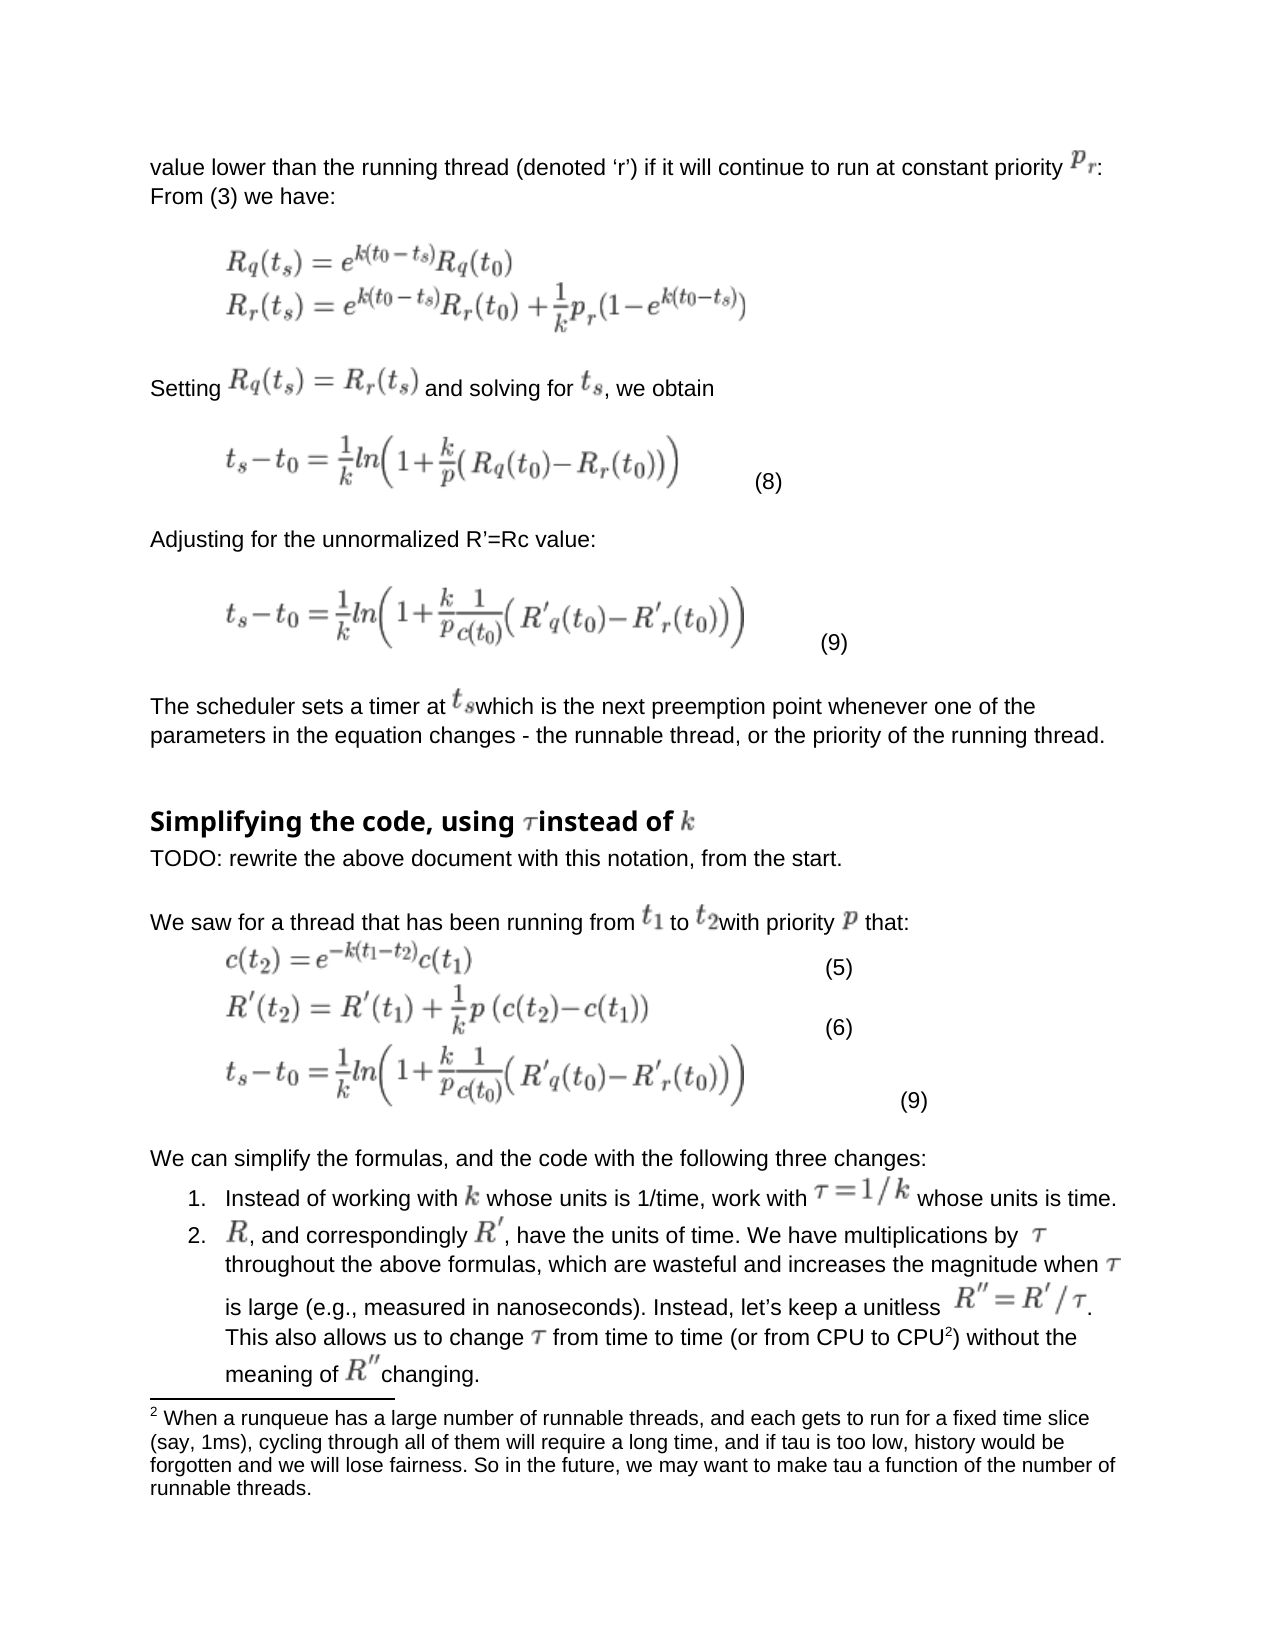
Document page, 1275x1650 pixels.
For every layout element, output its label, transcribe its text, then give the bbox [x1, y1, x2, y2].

text The scheduler sets a timer at which is the next preemption point whenever one of the parameters in the equation changes - the runnable thread, or the priority of the running thread. [150, 688, 1125, 749]
text We can simplify the formulas, and the code with the following three changes: [150, 1146, 1125, 1172]
picture [680, 810, 696, 832]
picture [522, 816, 538, 832]
picture [225, 1220, 249, 1244]
picture [227, 366, 419, 397]
text (9) [225, 1044, 1125, 1113]
picture [953, 1281, 1087, 1316]
picture [344, 1353, 381, 1382]
picture [1069, 150, 1097, 175]
text TODO: rewrite the above document with this notation, from the start. [150, 845, 1125, 871]
subtitle Simplifying the code, using instead of [150, 803, 1125, 840]
picture [225, 983, 649, 1036]
list Instead of working with whose units is 1/time, work with whose units is time. [187, 1175, 1125, 1212]
picture [580, 370, 604, 397]
picture [695, 903, 719, 931]
text (5) [150, 939, 1125, 980]
text value lower than the running thread (denoted ‘r’) if it will continue to run at constant priority : From (3) we have: [150, 150, 1125, 209]
list When a runqueue has a large number of runnable threads, and each gets to run for a fixed time slice (say, 1ms), cycling through all of them will require a long time, and if tau is too low, history would be forgotten and we will lose fairness. So in the future, we may want to make tau a function of the number of runnable threads. [150, 1405, 1125, 1500]
text We saw for a thread that has been running from to with priority that: [150, 904, 1125, 935]
picture [1105, 1257, 1121, 1273]
picture [225, 1043, 744, 1108]
picture [530, 1329, 547, 1346]
picture [464, 1184, 481, 1207]
text (8) [150, 434, 1125, 494]
picture [225, 282, 746, 334]
picture [225, 939, 472, 976]
picture [225, 242, 513, 279]
text Setting and solving for , we obtain [150, 367, 1125, 401]
picture [225, 586, 744, 650]
picture [813, 1175, 911, 1207]
picture [841, 910, 859, 931]
picture [451, 688, 476, 715]
text Adjusting for the unnormalized R’=Rc value: [150, 527, 1125, 553]
text (6) [225, 984, 1125, 1040]
picture [473, 1215, 504, 1244]
list , and correspondingly , have the units of time. We have multiplications by throughout the above formulas, which are wasteful and increases the magnitude when is large (e.g., measured in nanoseconds). Instead, let’s keep a unitless . This also allows us to change from time to time (or from CPU to CPU) without the meaning of changing. [187, 1215, 1125, 1387]
text (9) [225, 586, 1125, 655]
picture [641, 903, 664, 931]
picture [1031, 1227, 1047, 1244]
picture [225, 434, 679, 490]
